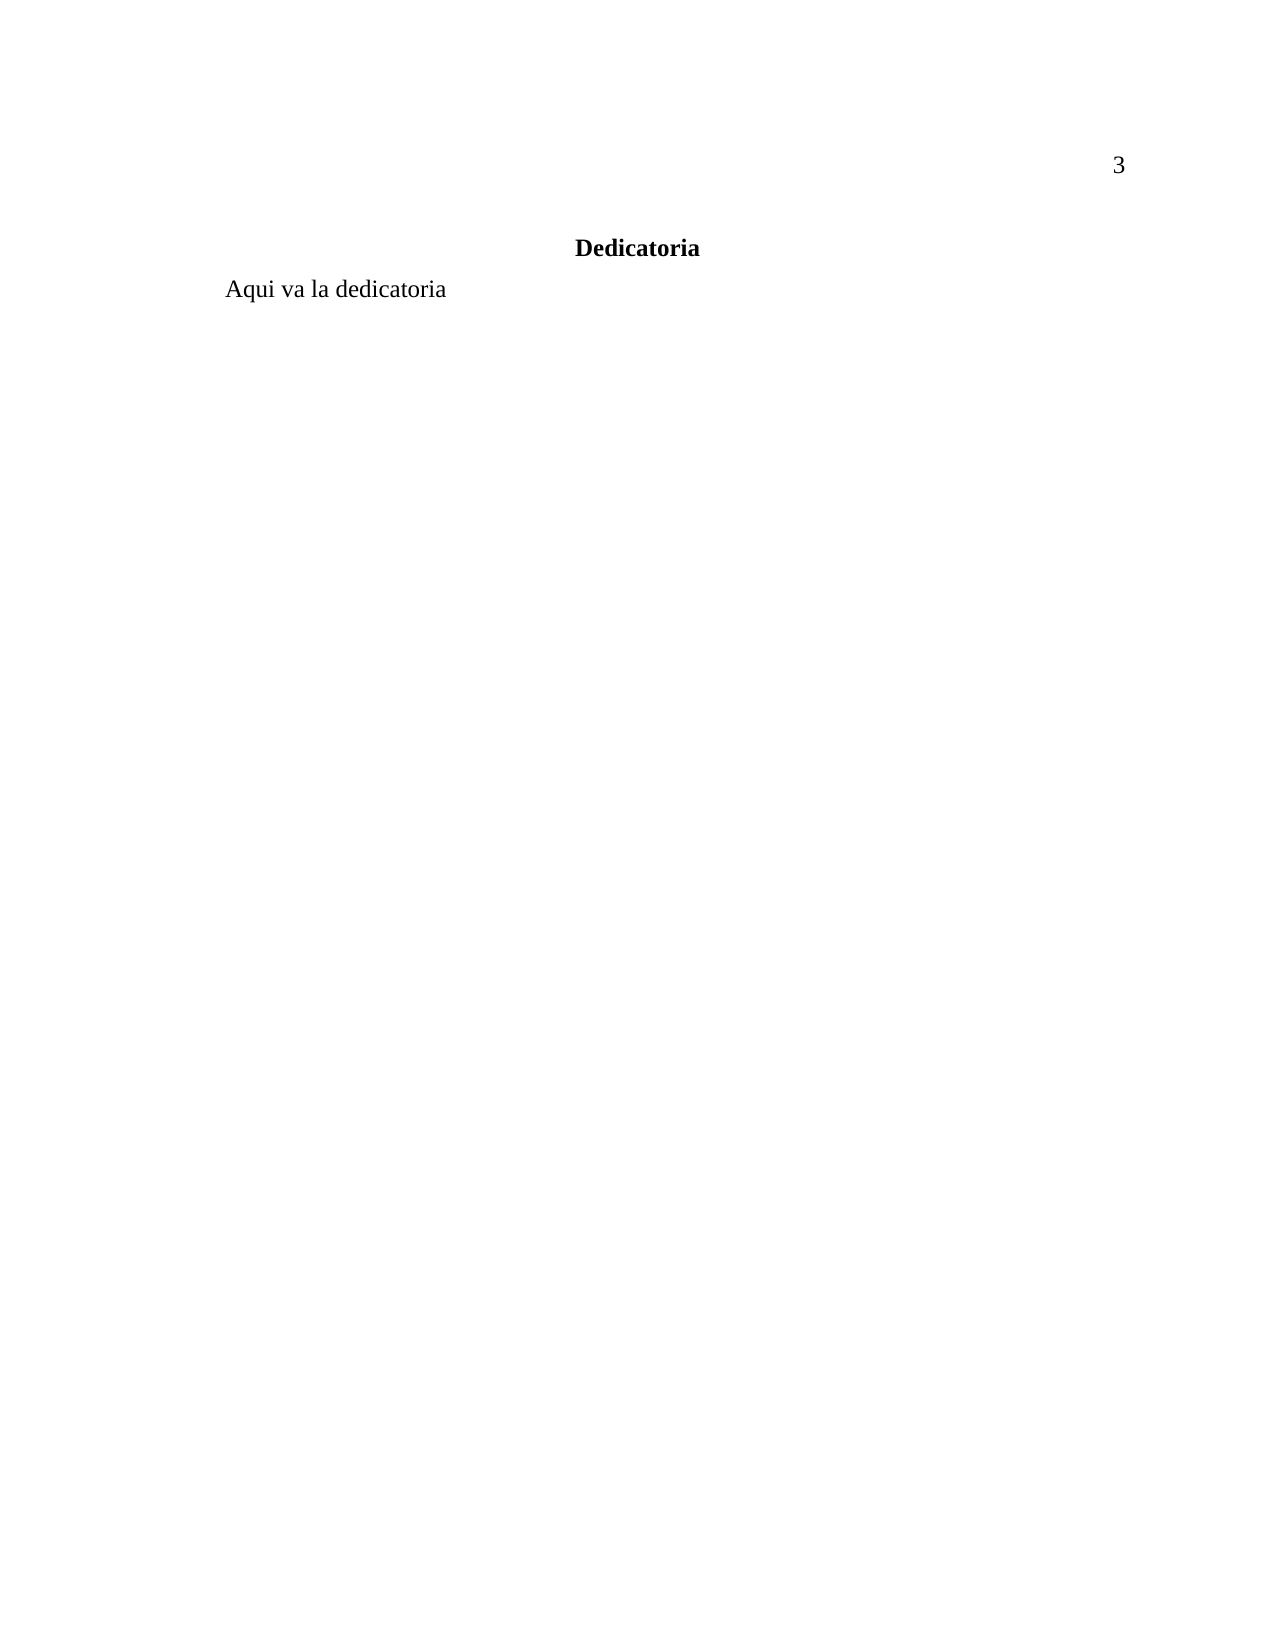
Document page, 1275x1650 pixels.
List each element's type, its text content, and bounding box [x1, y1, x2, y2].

subtitle dedicatoria [150, 233, 1125, 262]
text Aqui va la dedicatoria [150, 274, 1125, 303]
